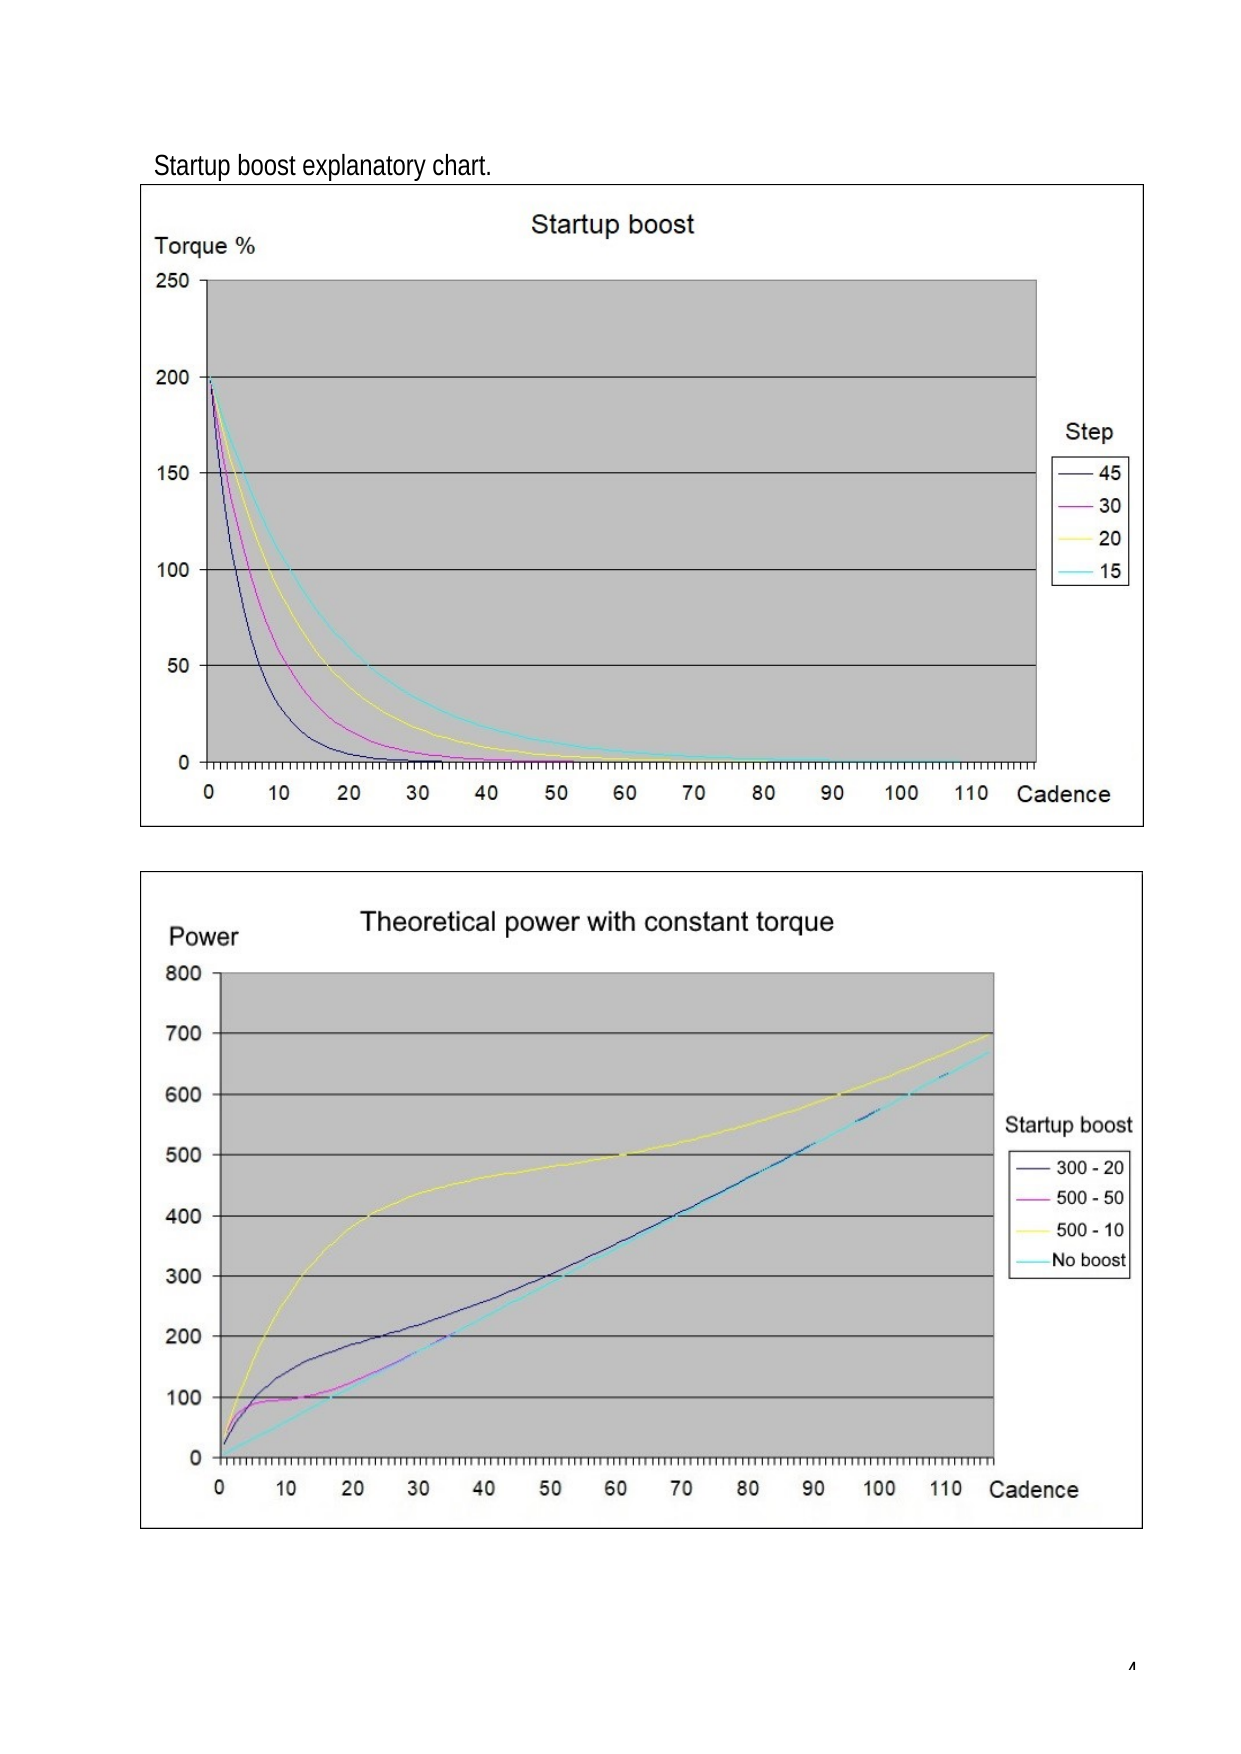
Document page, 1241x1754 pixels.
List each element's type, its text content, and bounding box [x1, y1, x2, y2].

subtitle Startup boost explanatory chart. [153, 148, 1122, 181]
picture [142, 184, 1142, 827]
picture [142, 871, 1141, 1529]
